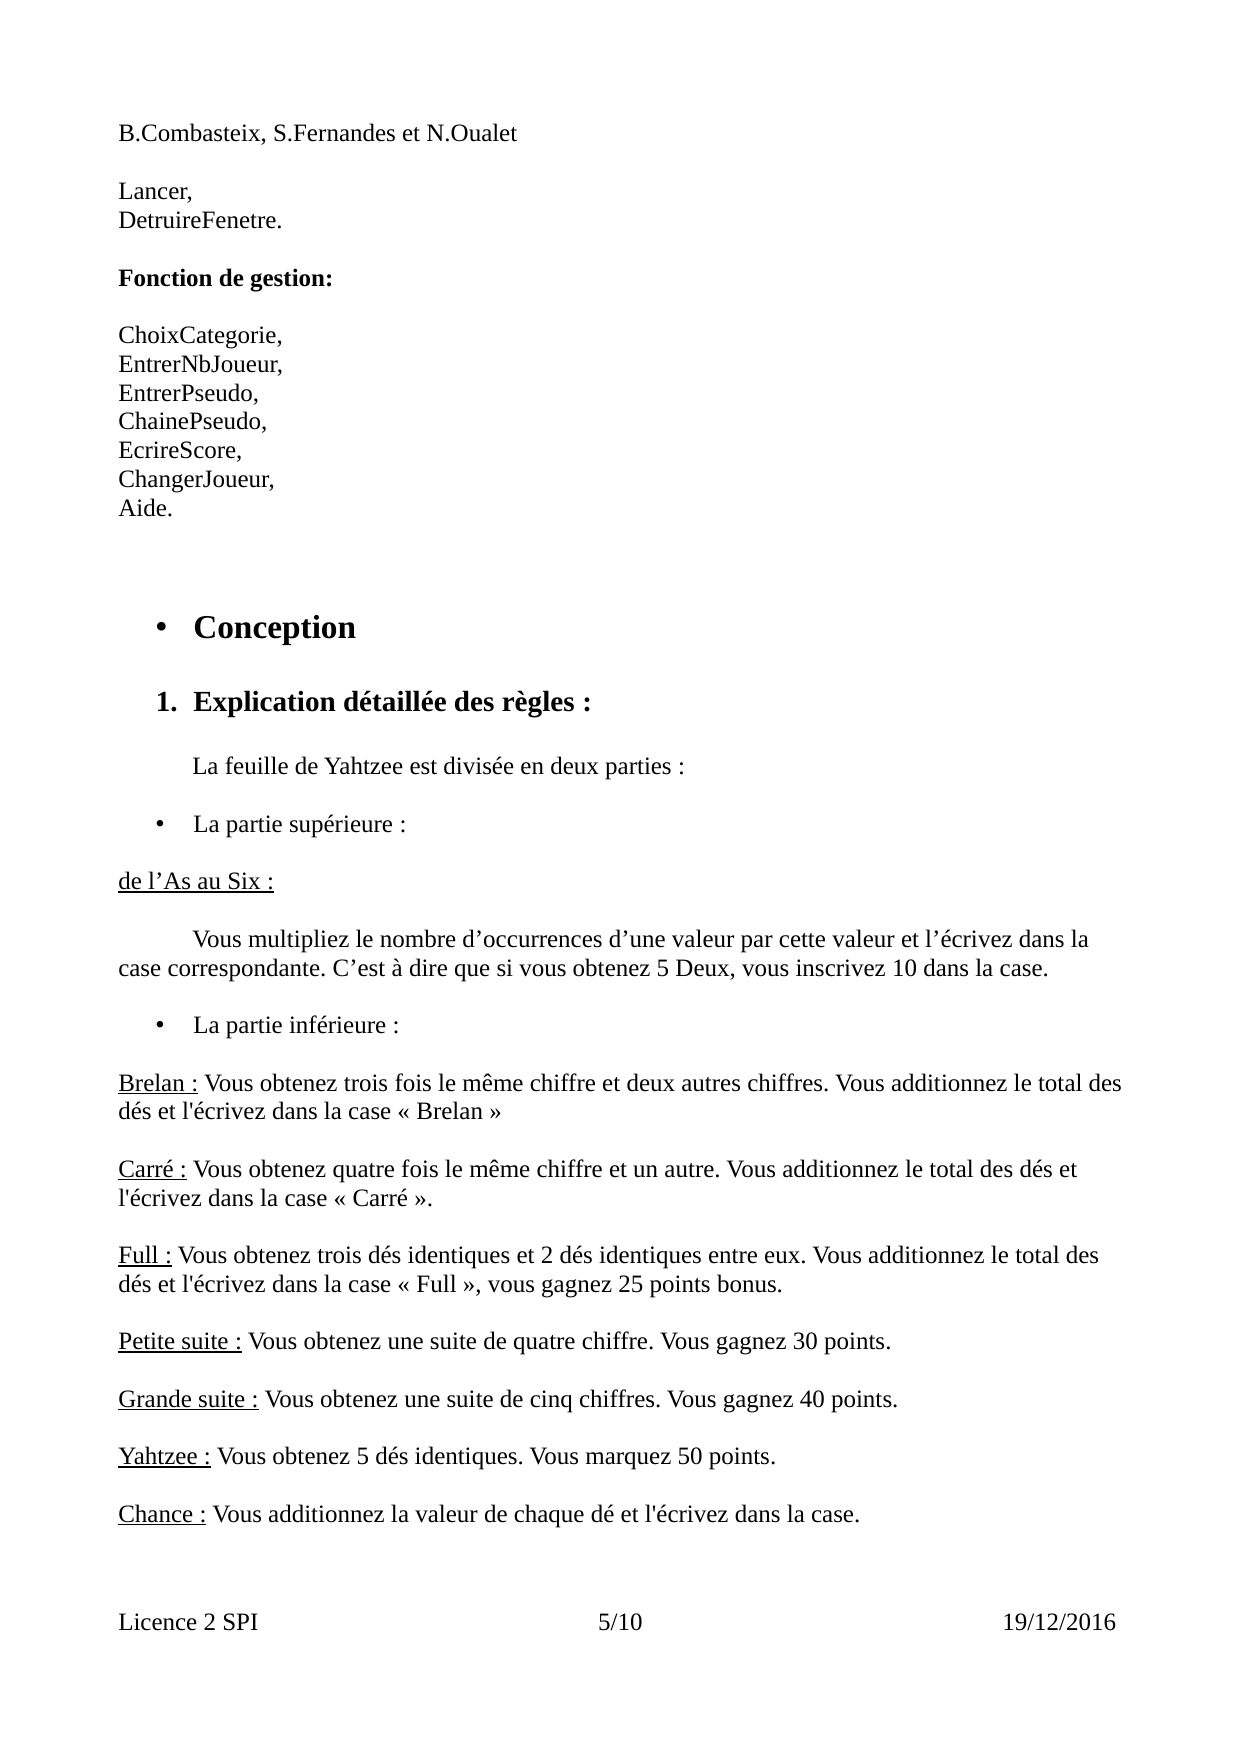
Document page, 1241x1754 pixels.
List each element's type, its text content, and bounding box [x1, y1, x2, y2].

list La partie inférieure : [156, 1010, 1122, 1039]
list La partie supérieure : [156, 809, 1122, 838]
text Petite suite : Vous obtenez une suite de quatre chiffre. Vous gagnez 30 points. [118, 1326, 1122, 1355]
text ChainePseudo, [118, 406, 1122, 435]
text Vous multipliez le nombre d’occurrences d’une valeur par cette valeur et l’écrivez dans la case correspondante. C’est à dire que si vous obtenez 5 Deux, vous inscrivez 10 dans la case. [118, 924, 1122, 981]
text DetruireFenetre. [118, 205, 1122, 234]
text Lancer, [118, 176, 1122, 205]
text Carré : Vous obtenez quatre fois le même chiffre et un autre. Vous additionnez le total des dés et l'écrivez dans la case « Carré ». [118, 1154, 1122, 1211]
text Aide. [118, 493, 1122, 521]
text EntrerNbJoueur, [118, 349, 1122, 378]
text ChoixCategorie, [118, 320, 1122, 349]
text Fonction de gestion: [118, 263, 1122, 291]
text Grande suite : Vous obtenez une suite de cinq chiffres. Vous gagnez 40 points. [118, 1384, 1122, 1413]
text ChangerJoueur, [118, 464, 1122, 493]
text Chance : Vous additionnez la valeur de chaque dé et l'écrivez dans la case. [118, 1499, 1122, 1528]
list Explication détaillée des règles : [156, 684, 1122, 718]
text Full : Vous obtenez trois dés identiques et 2 dés identiques entre eux. Vous additionnez le total des dés et l'écrivez dans la case « Full », vous gagnez 25 points bonus. [118, 1240, 1122, 1298]
text de l’As au Six : [118, 866, 1122, 895]
text Brelan : Vous obtenez trois fois le même chiffre et deux autres chiffres. Vous additionnez le total des dés et l'écrivez dans la case « Brelan » [118, 1068, 1122, 1125]
text EntrerPseudo, [118, 378, 1122, 406]
text Yahtzee : Vous obtenez 5 dés identiques. Vous marquez 50 points. [118, 1441, 1122, 1470]
text La feuille de Yahtzee est divisée en deux parties : [118, 751, 1122, 780]
list Conception [156, 608, 1122, 646]
text EcrireScore, [118, 435, 1122, 464]
